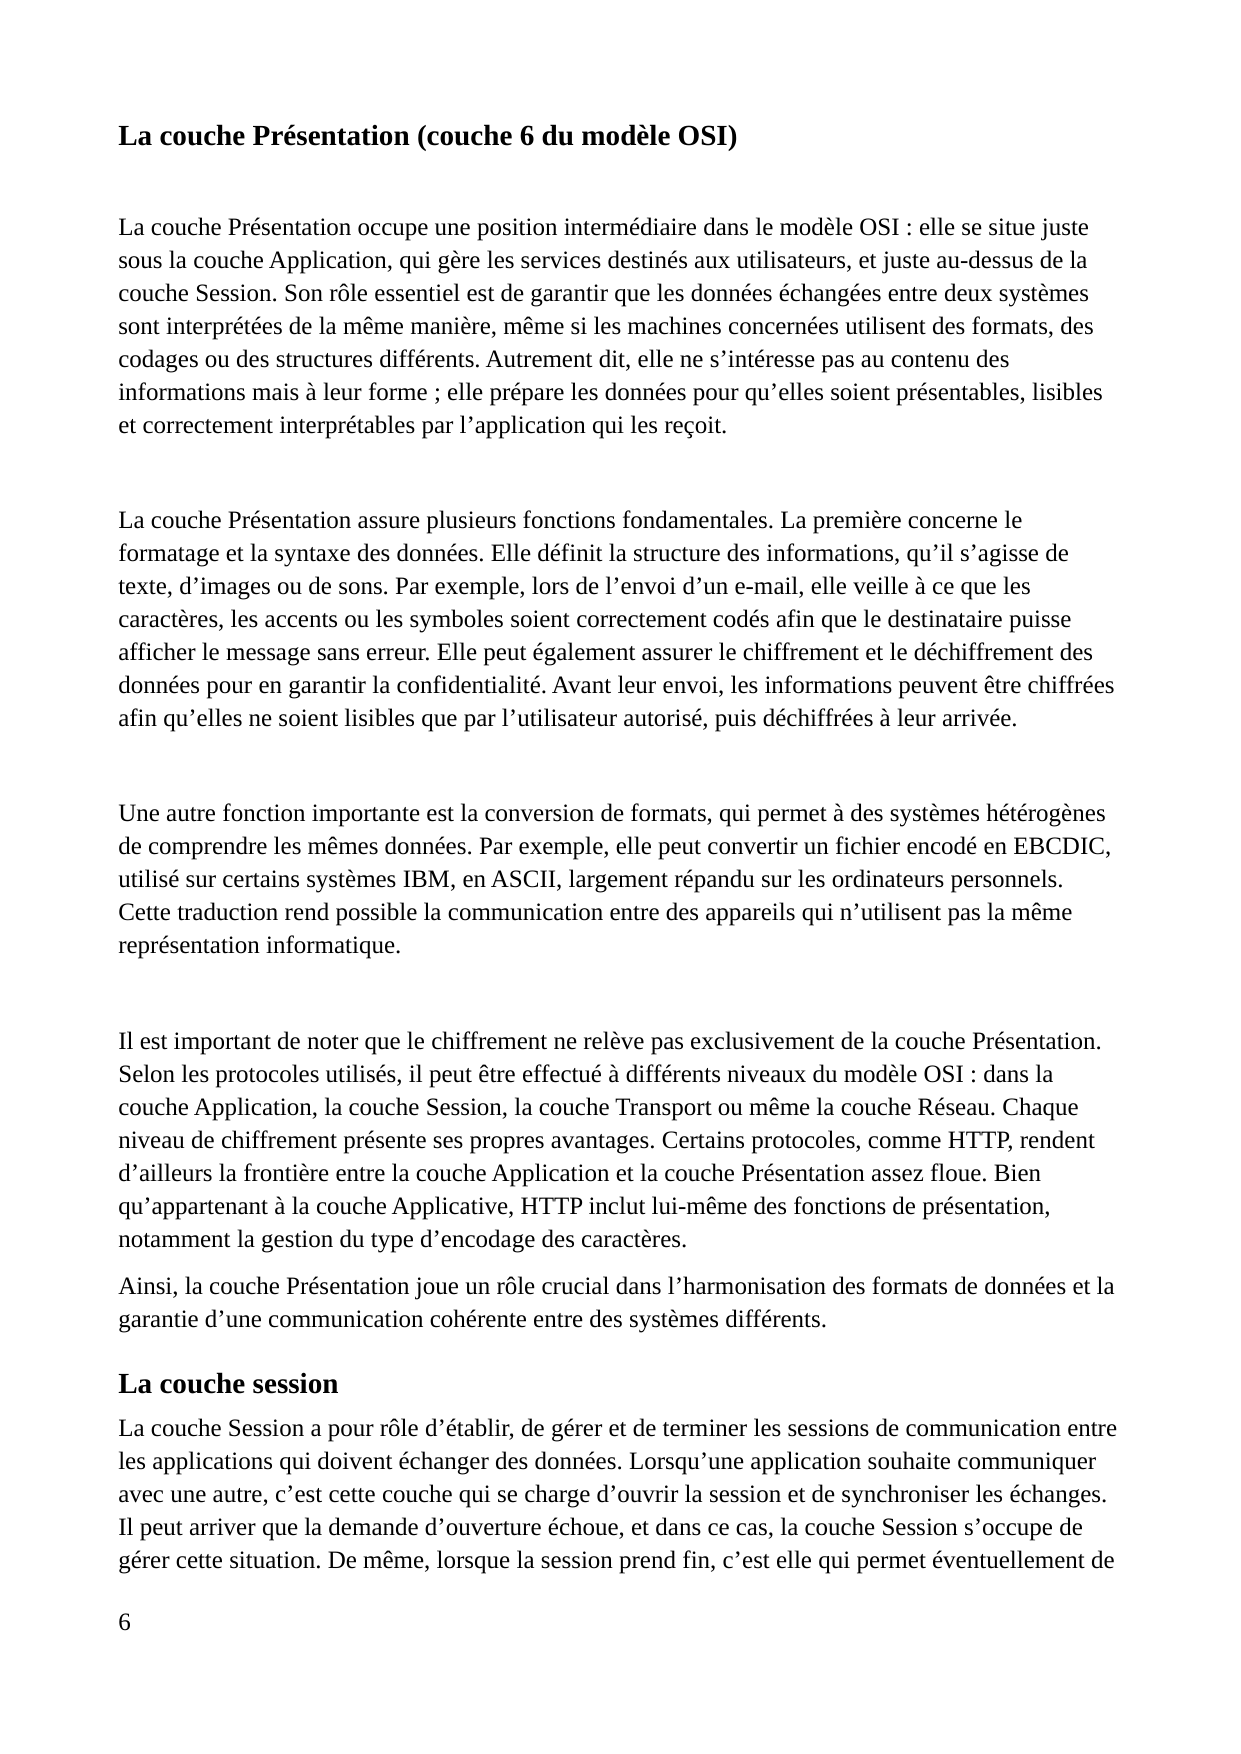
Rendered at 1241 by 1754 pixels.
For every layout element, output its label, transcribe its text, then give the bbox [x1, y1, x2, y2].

text Il est important de noter que le chiffrement ne relève pas exclusivement de la couche Présentation. Selon les protocoles utilisés, il peut être effectué à différents niveaux du modèle OSI : dans la couche Application, la couche Session, la couche Transport ou même la couche Réseau. Chaque niveau de chiffrement présente ses propres avantages. Certains protocoles, comme HTTP, rendent d’ailleurs la frontière entre la couche Application et la couche Présentation assez floue. Bien qu’appartenant à la couche Applicative, HTTP inclut lui-même des fonctions de présentation, notamment la gestion du type d’encodage des caractères. [118, 1026, 1122, 1253]
text Ainsi, la couche Présentation joue un rôle crucial dans l’harmonisation des formats de données et la garantie d’une communication cohérente entre des systèmes différents. [118, 1271, 1122, 1333]
text La couche Session a pour rôle d’établir, de gérer et de terminer les sessions de communication entre les applications qui doivent échanger des données. Lorsqu’une application souhaite communiquer avec une autre, c’est cette couche qui se charge d’ouvrir la session et de synchroniser les échanges. Il peut arriver que la demande d’ouverture échoue, et dans ce cas, la couche Session s’occupe de gérer cette situation. De même, lorsque la session prend fin, c’est elle qui permet éventuellement de [118, 1413, 1122, 1573]
text La couche Présentation occupe une position intermédiaire dans le modèle OSI : elle se situe juste sous la couche Application, qui gère les services destinés aux utilisateurs, et juste au-dessus de la couche Session. Son rôle essentiel est de garantir que les données échangées entre deux systèmes sont interprétées de la même manière, même si les machines concernées utilisent des formats, des codages ou des structures différents. Autrement dit, elle ne s’intéresse pas au contenu des informations mais à leur forme ; elle prépare les données pour qu’elles soient présentables, lisibles et correctement interprétables par l’application qui les reçoit. [118, 212, 1122, 439]
subtitle La couche session [118, 1367, 1122, 1400]
text Une autre fonction importante est la conversion de formats, qui permet à des systèmes hétérogènes de comprendre les mêmes données. Par exemple, elle peut convertir un fichier encodé en EBCDIC, utilisé sur certains systèmes IBM, en ASCII, largement répandu sur les ordinateurs personnels. Cette traduction rend possible la communication entre des appareils qui n’utilisent pas la même représentation informatique. [118, 798, 1122, 959]
text La couche Présentation assure plusieurs fonctions fondamentales. La première concerne le formatage et la syntaxe des données. Elle définit la structure des informations, qu’il s’agisse de texte, d’images ou de sons. Par exemple, lors de l’envoi d’un e-mail, elle veille à ce que les caractères, les accents ou les symboles soient correctement codés afin que le destinataire puisse afficher le message sans erreur. Elle peut également assurer le chiffrement et le déchiffrement des données pour en garantir la confidentialité. Avant leur envoi, les informations peuvent être chiffrées afin qu’elles ne soient lisibles que par l’utilisateur autorisé, puis déchiffrées à leur arrivée. [118, 505, 1122, 732]
subtitle La couche Présentation (couche 6 du modèle OSI) [118, 118, 1122, 152]
